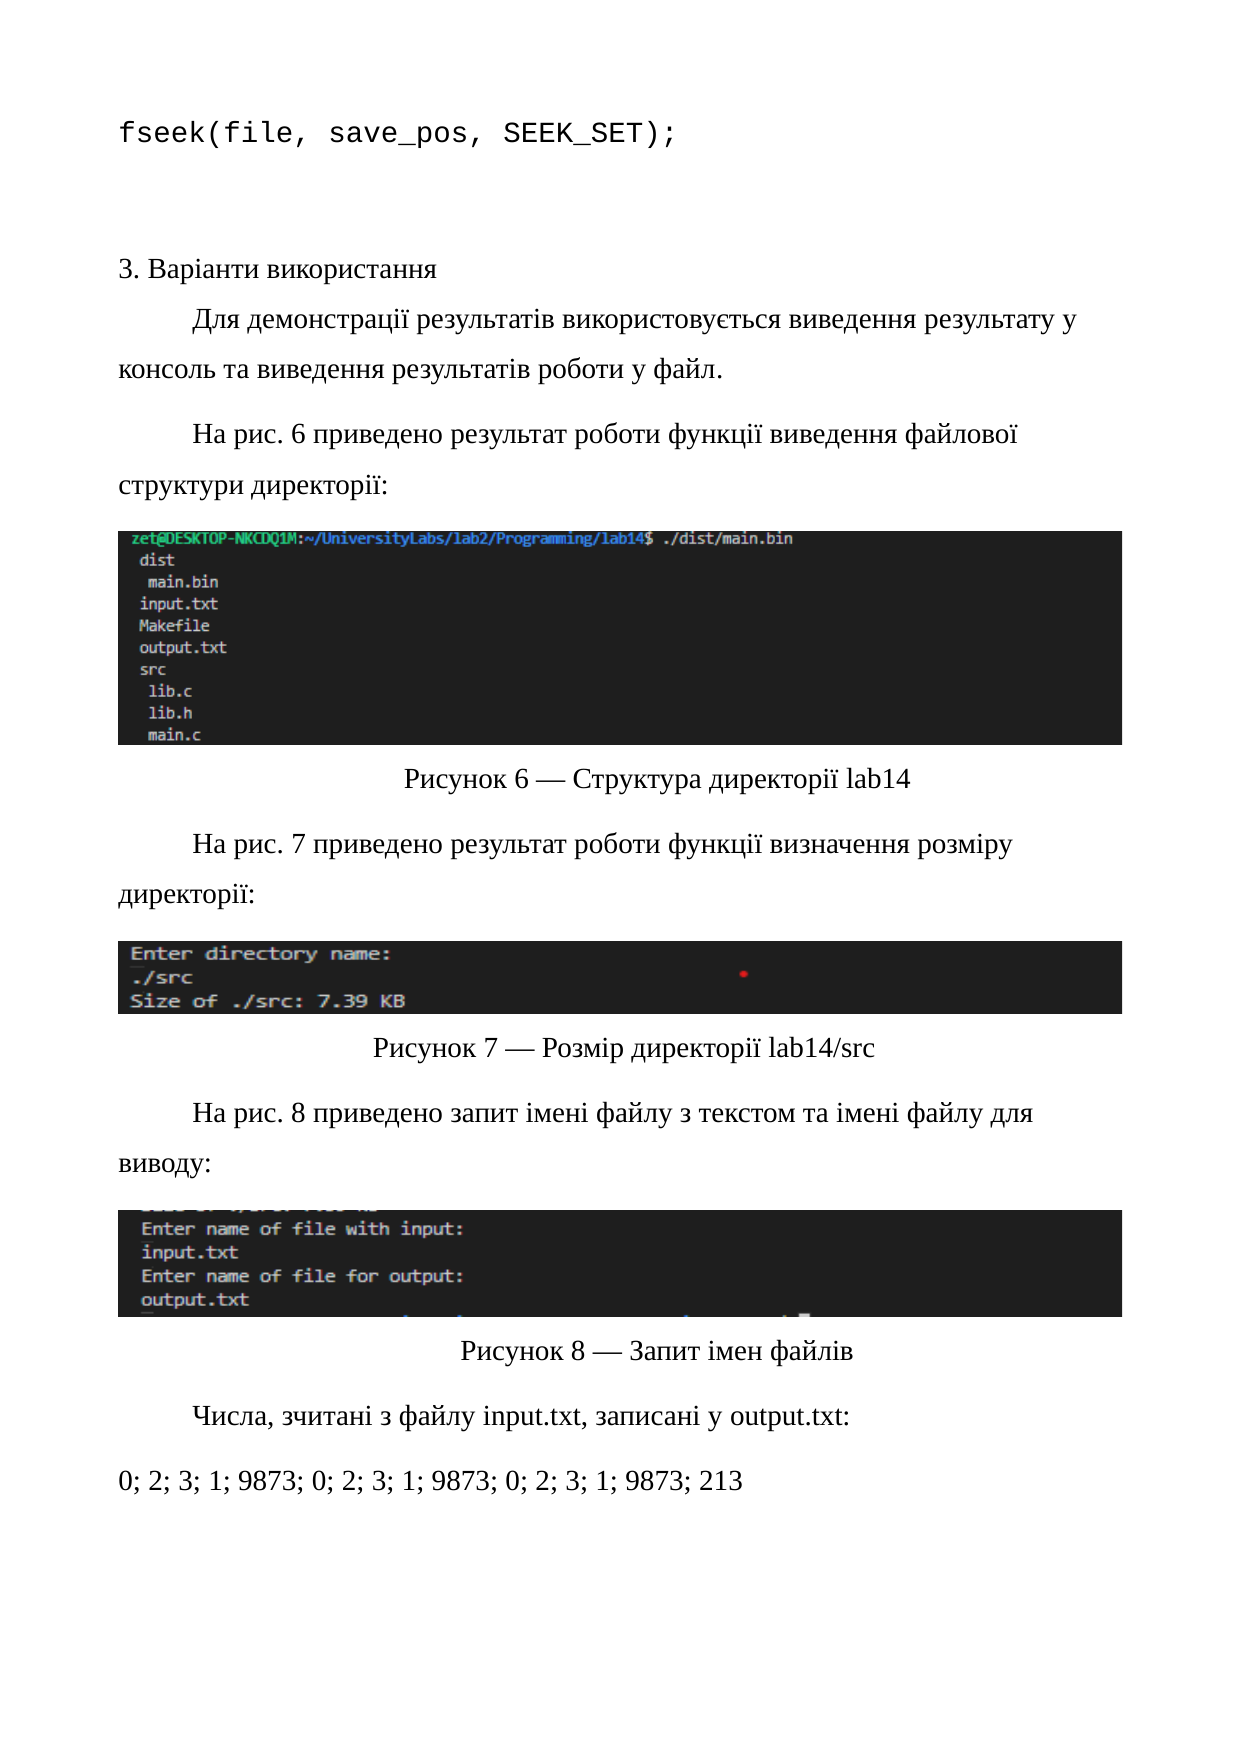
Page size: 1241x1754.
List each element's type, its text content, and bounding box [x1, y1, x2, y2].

text Для демонстрації результатів використовується виведення результату у консоль та виведення результатів роботи у файл. [118, 301, 1122, 385]
text fseek(file, save_pos, SEEK_SET); [118, 118, 1122, 151]
text Числа, зчитані з файлу input.txt, записані у output.txt: [118, 1398, 1122, 1432]
picture [118, 941, 1123, 1014]
text На рис. 6 приведено результат роботи функції виведення файлової структури директорії: [118, 416, 1122, 500]
picture [118, 1210, 1123, 1317]
text На рис. 8 приведено запит імені файлу з текстом та імені файлу для виводу: [118, 1095, 1122, 1179]
text Рисунок 8 — Запит імен файлів [118, 1317, 1122, 1367]
text Рисунок 6 — Структура директорії lab14 [118, 745, 1122, 795]
text Рисунок 7 — Розмір директорії lab14/src [118, 1014, 1122, 1064]
text 3. Варіанти використання [118, 251, 1122, 284]
text 0; 2; 3; 1; 9873; 0; 2; 3; 1; 9873; 0; 2; 3; 1; 9873; 213 [118, 1463, 1122, 1497]
text На рис. 7 приведено результат роботи функції визначення розміру директорії: [118, 826, 1122, 910]
picture [118, 531, 1123, 745]
